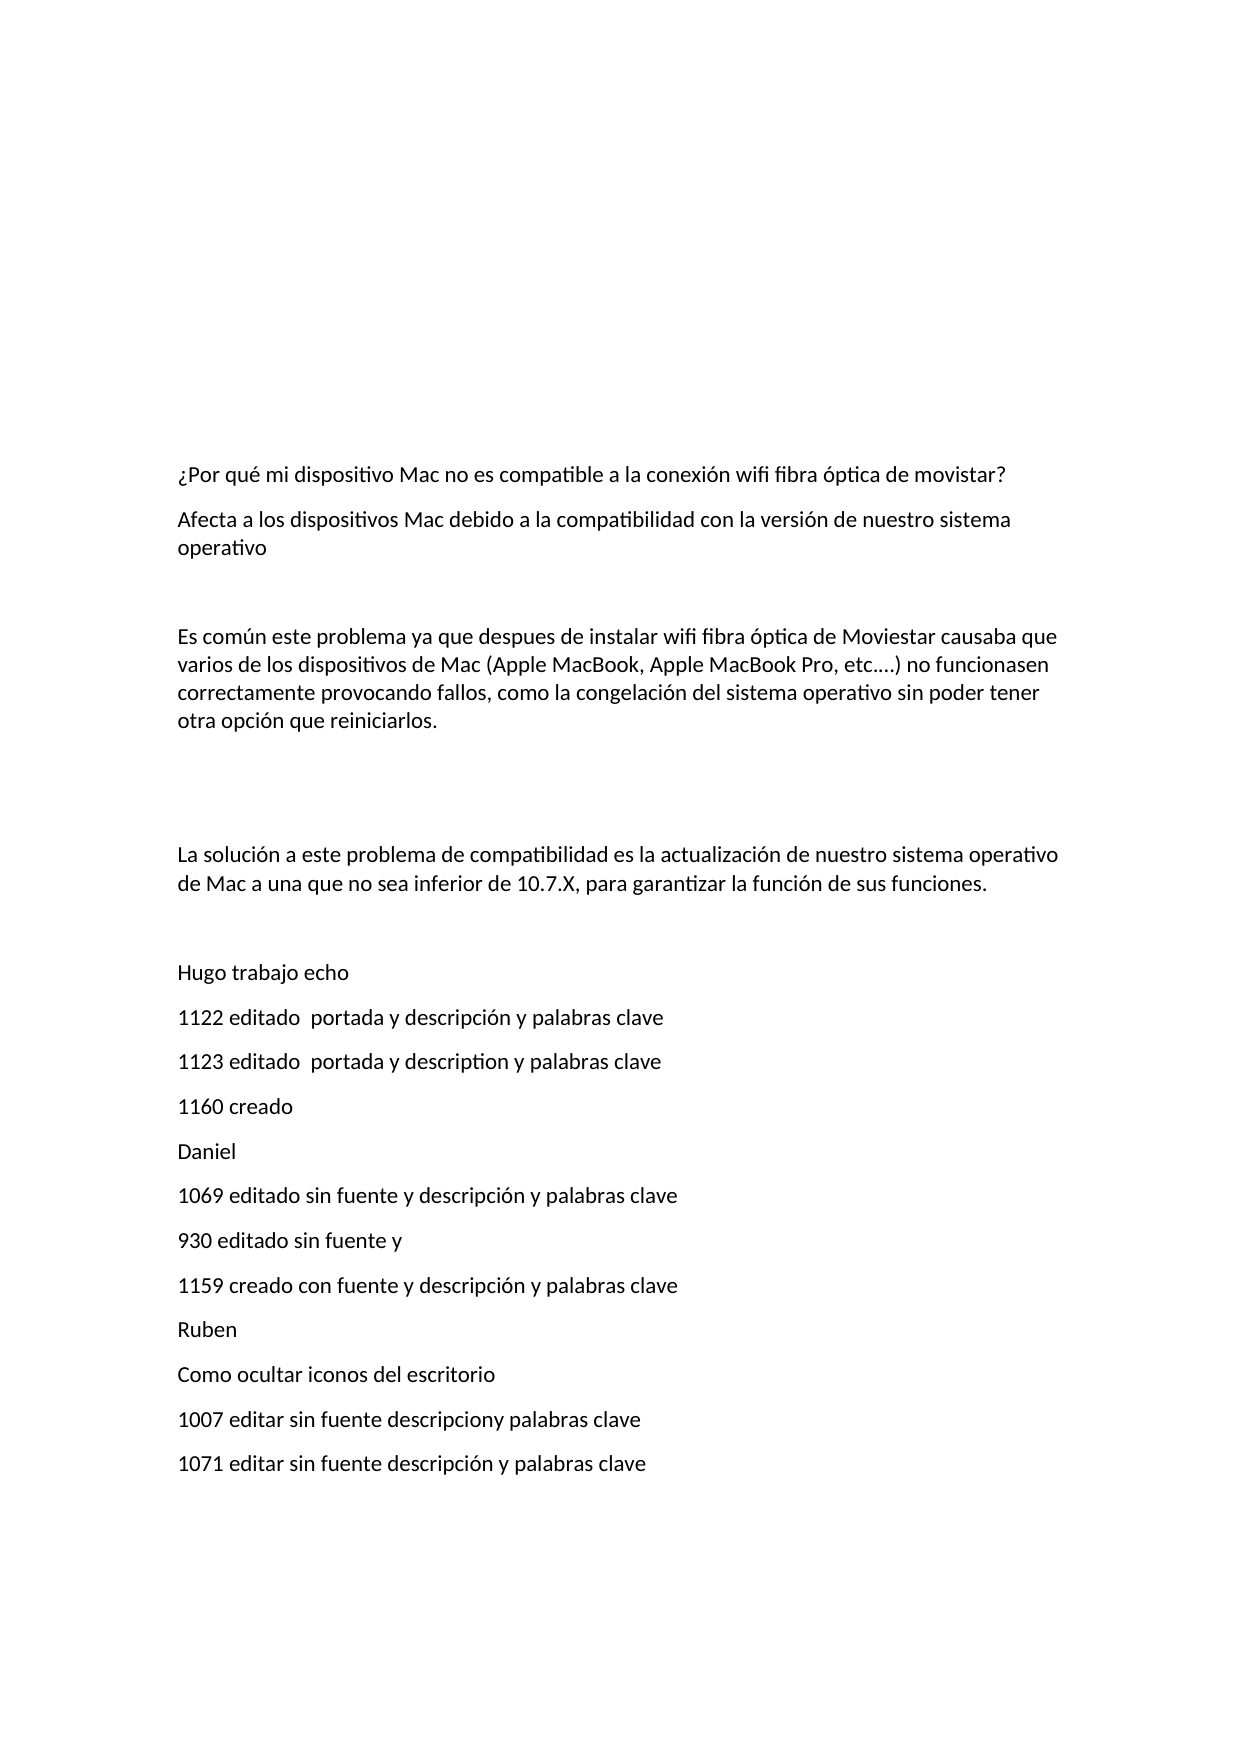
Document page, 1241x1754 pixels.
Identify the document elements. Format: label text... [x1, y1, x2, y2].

text Como ocultar iconos del escritorio [177, 1360, 1063, 1388]
text 1069 editado sin fuente y descripción y palabras clave [177, 1181, 1063, 1209]
text 930 editado sin fuente y [177, 1226, 1063, 1254]
text Daniel [177, 1137, 1063, 1165]
text La solución a este problema de compatibilidad es la actualización de nuestro sistema operativo de Mac a una que no sea inferior de 10.7.X, para garantizar la función de sus funciones. [177, 841, 1063, 897]
text 1007 editar sin fuente descripciony palabras clave [177, 1405, 1063, 1433]
text Afecta a los dispositivos Mac debido a la compatibilidad con la versión de nuestro sistema operativo [177, 505, 1063, 561]
text 1160 creado [177, 1092, 1063, 1120]
text 1071 editar sin fuente descripción y palabras clave [177, 1449, 1063, 1478]
text 1122 editado portada y descripción y palabras clave [177, 1003, 1063, 1031]
text 1123 editado portada y description y palabras clave [177, 1047, 1063, 1075]
text Hugo trabajo echo [177, 958, 1063, 986]
text ¿Por qué mi dispositivo Mac no es compatible a la conexión wifi fibra óptica de movistar? [177, 460, 1063, 488]
text Ruben [177, 1316, 1063, 1343]
text 1159 creado con fuente y descripción y palabras clave [177, 1271, 1063, 1299]
text Es común este problema ya que despues de instalar wifi fibra óptica de Moviestar causaba que varios de los dispositivos de Mac (Apple MacBook, Apple MacBook Pro, etc.…) no funcionasen correctamente provocando fallos, como la congelación del sistema operativo sin poder tener otra opción que reiniciarlos. [177, 622, 1063, 734]
